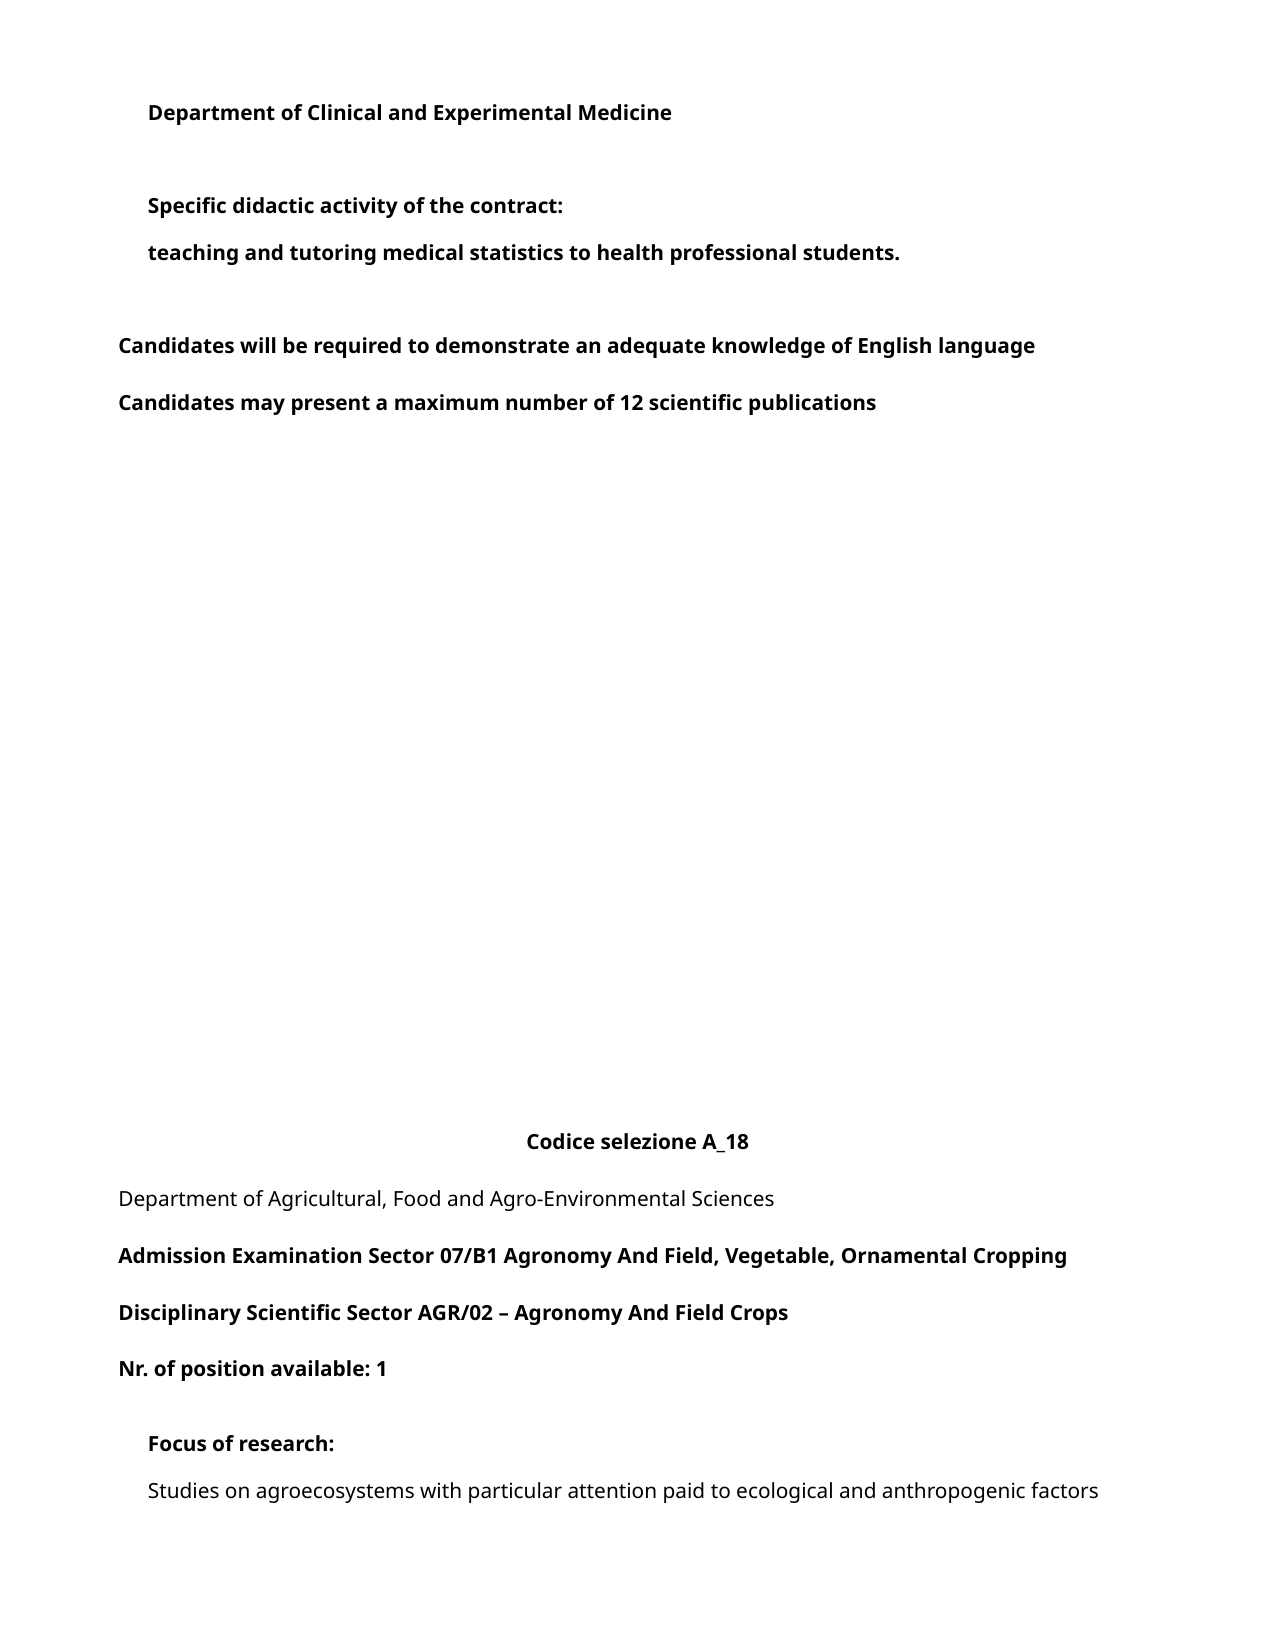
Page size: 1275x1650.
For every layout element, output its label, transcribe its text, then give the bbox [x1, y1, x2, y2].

text Candidates will be required to demonstrate an adequate knowledge of English language [118, 331, 1157, 359]
text Department of Clinical and Experimental Medicine [148, 98, 1157, 126]
text Department of Agricultural, Food and Agro-Environmental Sciences [118, 1184, 1157, 1212]
text Studies on agroecosystems with particular attention paid to ecological and anthropogenic factors [148, 1476, 1157, 1504]
text Nr. of position available: 1 [118, 1354, 1157, 1383]
text Disciplinary Scientific Sector AGR/02 – Agronomy And Field Crops [118, 1298, 1157, 1326]
text Specific didactic activity of the contract: [148, 191, 1157, 219]
text Candidates may present a maximum number of 12 scientific publications [118, 388, 1157, 416]
text teaching and tutoring medical statistics to health professional students. [148, 238, 1157, 266]
text Admission Examination Sector 07/B1 Agronomy And Field, Vegetable, Ornamental Cropping [118, 1241, 1157, 1269]
text Focus of research: [148, 1429, 1157, 1458]
text Codice selezione A_18 [118, 1127, 1157, 1155]
